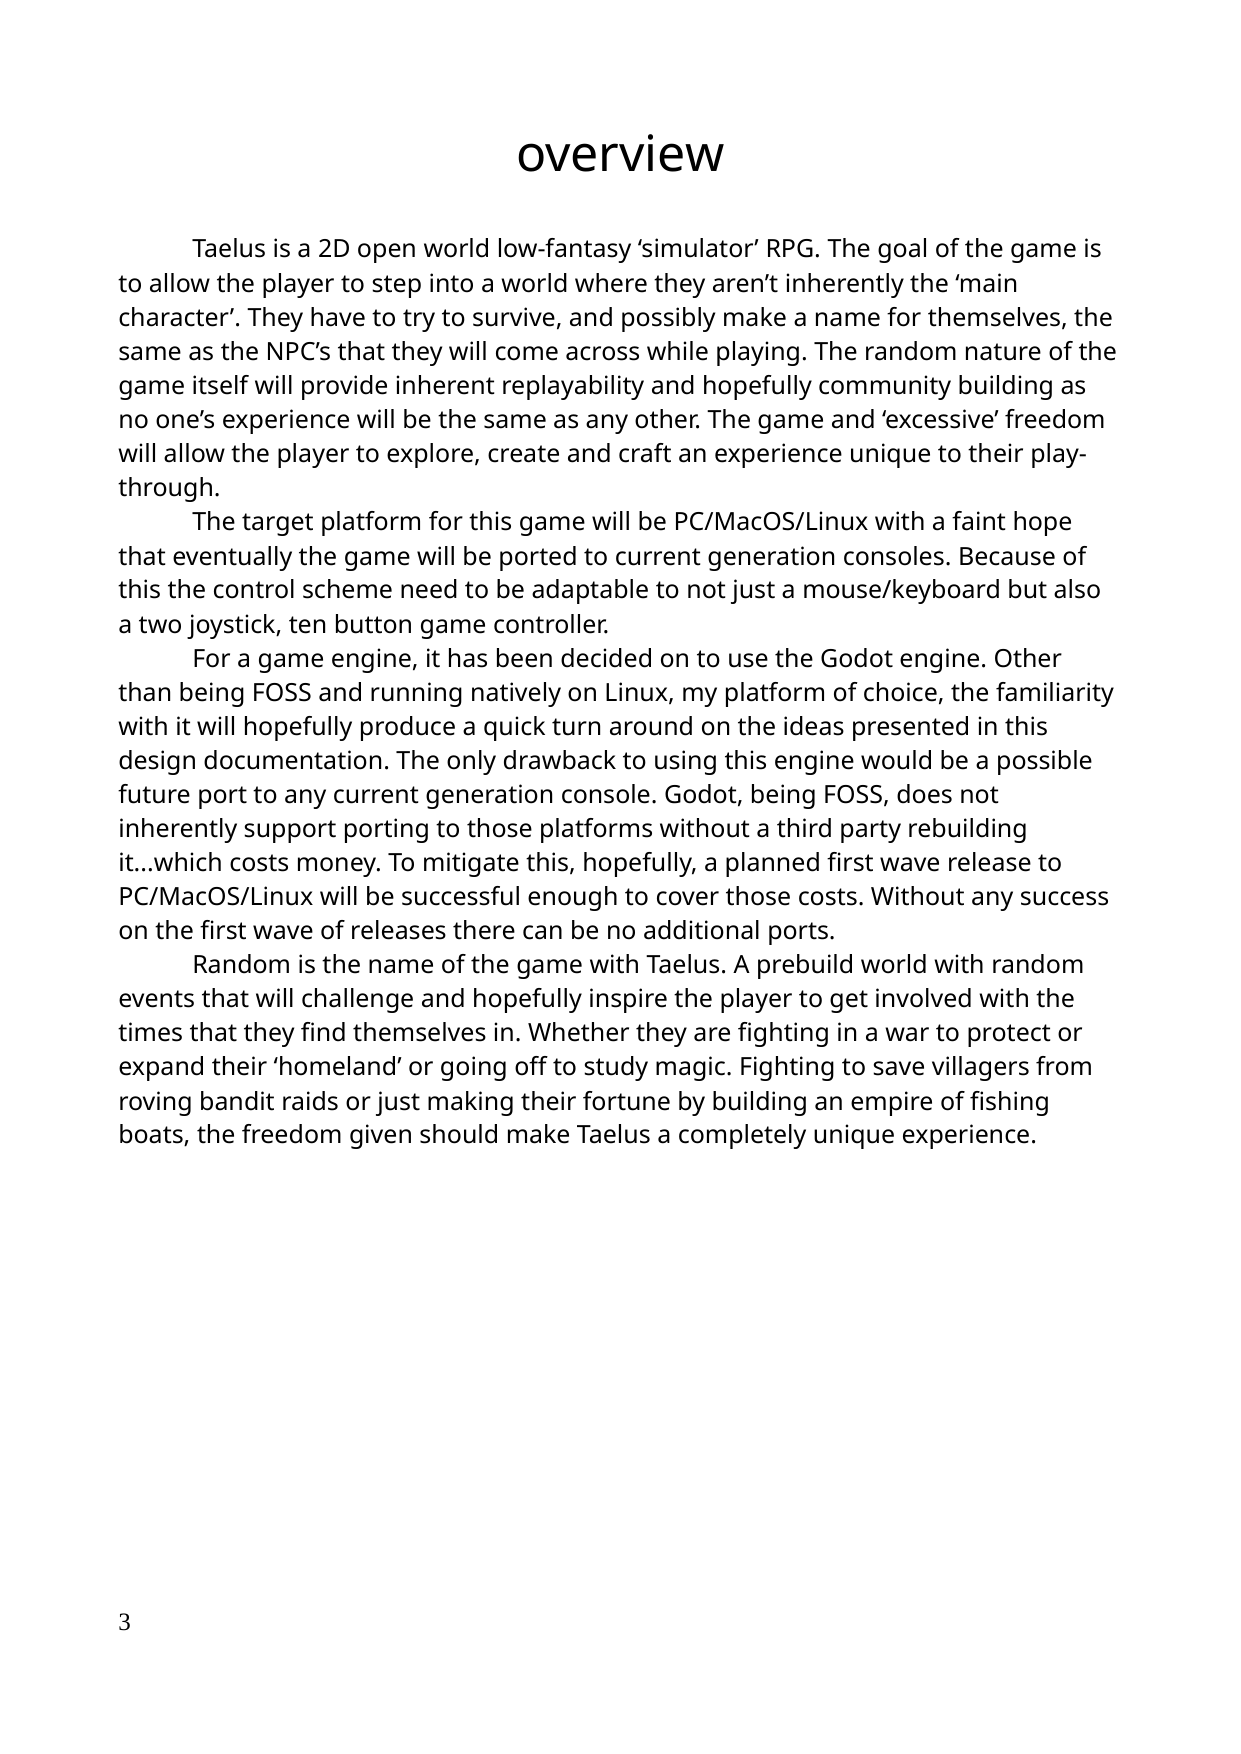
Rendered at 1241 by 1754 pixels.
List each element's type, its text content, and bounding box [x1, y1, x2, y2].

text For a game engine, it has been decided on to use the Godot engine. Other than being FOSS and running natively on Linux, my platform of choice, the familiarity with it will hopefully produce a quick turn around on the ideas presented in this design documentation. The only drawback to using this engine would be a possible future port to any current generation console. Godot, being FOSS, does not inherently support porting to those platforms without a third party rebuilding it...which costs money. To mitigate this, hopefully, a planned first wave release to PC/MacOS/Linux will be successful enough to cover those costs. Without any success on the first wave of releases there can be no additional ports. [118, 640, 1122, 947]
text overview [118, 118, 1122, 186]
text Taelus is a 2D open world low-fantasy ‘simulator’ RPG. The goal of the game is to allow the player to step into a world where they aren’t inherently the ‘main character’. They have to try to survive, and possibly make a name for themselves, the same as the NPC’s that they will come across while playing. The random nature of the game itself will provide inherent replayability and hopefully community building as no one’s experience will be the same as any other. The game and ‘excessive’ freedom will allow the player to explore, create and craft an experience unique to their play-through. [118, 226, 1122, 504]
text Random is the name of the game with Taelus. A prebuild world with random events that will challenge and hopefully inspire the player to get involved with the times that they find themselves in. Whether they are fighting in a war to protect or expand their ‘homeland’ or going off to study magic. Fighting to save villagers from roving bandit raids or just making their fortune by building an empire of fishing boats, the freedom given should make Taelus a completely unique experience. [118, 947, 1122, 1151]
text The target platform for this game will be PC/MacOS/Linux with a faint hope that eventually the game will be ported to current generation consoles. Because of this the control scheme need to be adaptable to not just a mouse/keyboard but also a two joystick, ten button game controller. [118, 504, 1122, 640]
